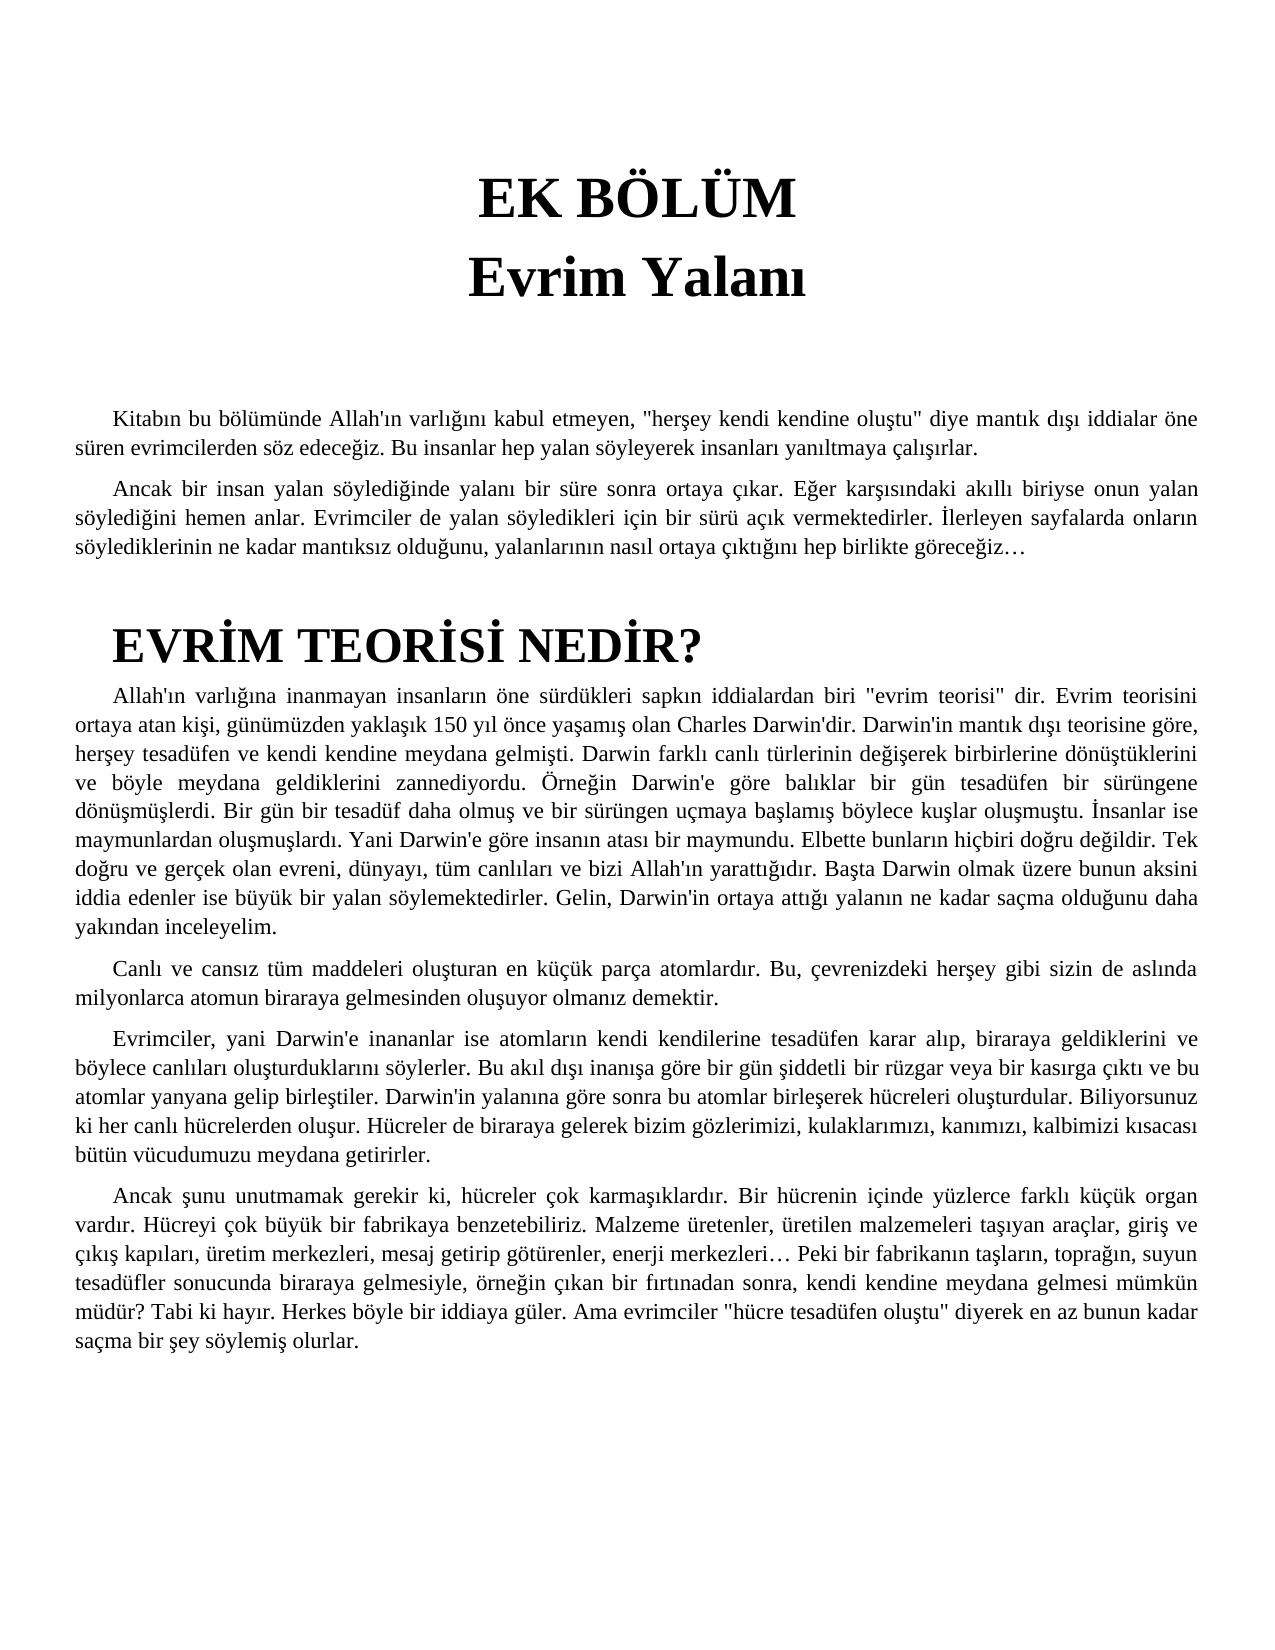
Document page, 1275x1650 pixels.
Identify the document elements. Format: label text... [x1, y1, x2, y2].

subtitle Evrim Yalanı [75, 242, 1200, 309]
text Ancak bir insan yalan söylediğinde yalanı bir süre sonra ortaya çıkar. Eğer karşısındaki akıllı biriyse onun yalan söylediğini hemen anlar. Evrimciler de yalan söyledikleri için bir sürü açık vermektedirler. İlerleyen sayfalarda onların söylediklerinin ne kadar mantıksız olduğunu, yalanlarının nasıl ortaya çıktığını hep birlikte göreceğiz… [75, 475, 1200, 559]
text Kitabın bu bölümünde Allah'ın varlığını kabul etmeyen, "herşey kendi kendine oluştu" diye mantık dışı iddialar öne süren evrimcilerden söz edeceğiz. Bu insanlar hep yalan söyleyerek insanları yanıltmaya çalışırlar. [75, 404, 1200, 460]
text Evrimciler, yani Darwin'e inananlar ise atomların kendi kendilerine tesadüfen karar alıp, biraraya geldiklerini ve böylece canlıları oluşturduklarını söylerler. Bu akıl dışı inanışa göre bir gün şiddetli bir rüzgar veya bir kasırga çıktı ve bu atomlar yanyana gelip birleştiler. Darwin'in yalanına göre sonra bu atomlar birleşerek hücreleri oluşturdular. Biliyorsunuz ki her canlı hücrelerden oluşur. Hücreler de biraraya gelerek bizim gözlerimizi, kulaklarımızı, kanımızı, kalbimizi kısacası bütün vücudumuzu meydana getirirler. [75, 1025, 1200, 1167]
text Allah'ın varlığına inanmayan insanların öne sürdükleri sapkın iddialardan biri "evrim teorisi" dir. Evrim teorisini ortaya atan kişi, günümüzden yaklaşık 150 yıl önce yaşamış olan Charles Darwin'dir. Darwin'in mantık dışı teorisine göre, herşey tesadüfen ve kendi kendine meydana gelmişti. Darwin farklı canlı türlerinin değişerek birbirlerine dönüştüklerini ve böyle meydana geldiklerini zannediyordu. Örneğin Darwin'e göre balıklar bir gün tesadüfen bir sürüngene dönüşmüşlerdi. Bir gün bir tesadüf daha olmuş ve bir sürüngen uçmaya başlamış böylece kuşlar oluşmuştu. İnsanlar ise maymunlardan oluşmuşlardı. Yani Darwin'e göre insanın atası bir maymundu. Elbette bunların hiçbiri doğru değildir. Tek doğru ve gerçek olan evreni, dünyayı, tüm canlıları ve bizi Allah'ın yarattığıdır. Başta Darwin olmak üzere bunun aksini iddia edenler ise büyük bir yalan söylemektedirler. Gelin, Darwin'in ortaya attığı yalanın ne kadar saçma olduğunu daha yakından inceleyelim. [75, 682, 1200, 940]
subtitle EK BÖLÜM [75, 162, 1200, 229]
subtitle EVRİM TEORİSİ NEDİR? [112, 616, 1200, 673]
text Canlı ve cansız tüm maddeleri oluşturan en küçük parça atomlardır. Bu, çevrenizdeki herşey gibi sizin de aslında milyonlarca atomun biraraya gelmesinden oluşuyor olmanız demektir. [75, 955, 1200, 1010]
text Ancak şunu unutmamak gerekir ki, hücreler çok karmaşıklardır. Bir hücrenin içinde yüzlerce farklı küçük organ vardır. Hücreyi çok büyük bir fabrikaya benzetebiliriz. Malzeme üretenler, üretilen malzemeleri taşıyan araçlar, giriş ve çıkış kapıları, üretim merkezleri, mesaj getirip götürenler, enerji merkezleri… Peki bir fabrikanın taşların, toprağın, suyun tesadüfler sonucunda biraraya gelmesiyle, örneğin çıkan bir fırtınadan sonra, kendi kendine meydana gelmesi mümkün müdür? Tabi ki hayır. Herkes böyle bir iddiaya güler. Ama evrimciler "hücre tesadüfen oluştu" diyerek en az bunun kadar saçma bir şey söylemiş olurlar. [75, 1182, 1200, 1354]
